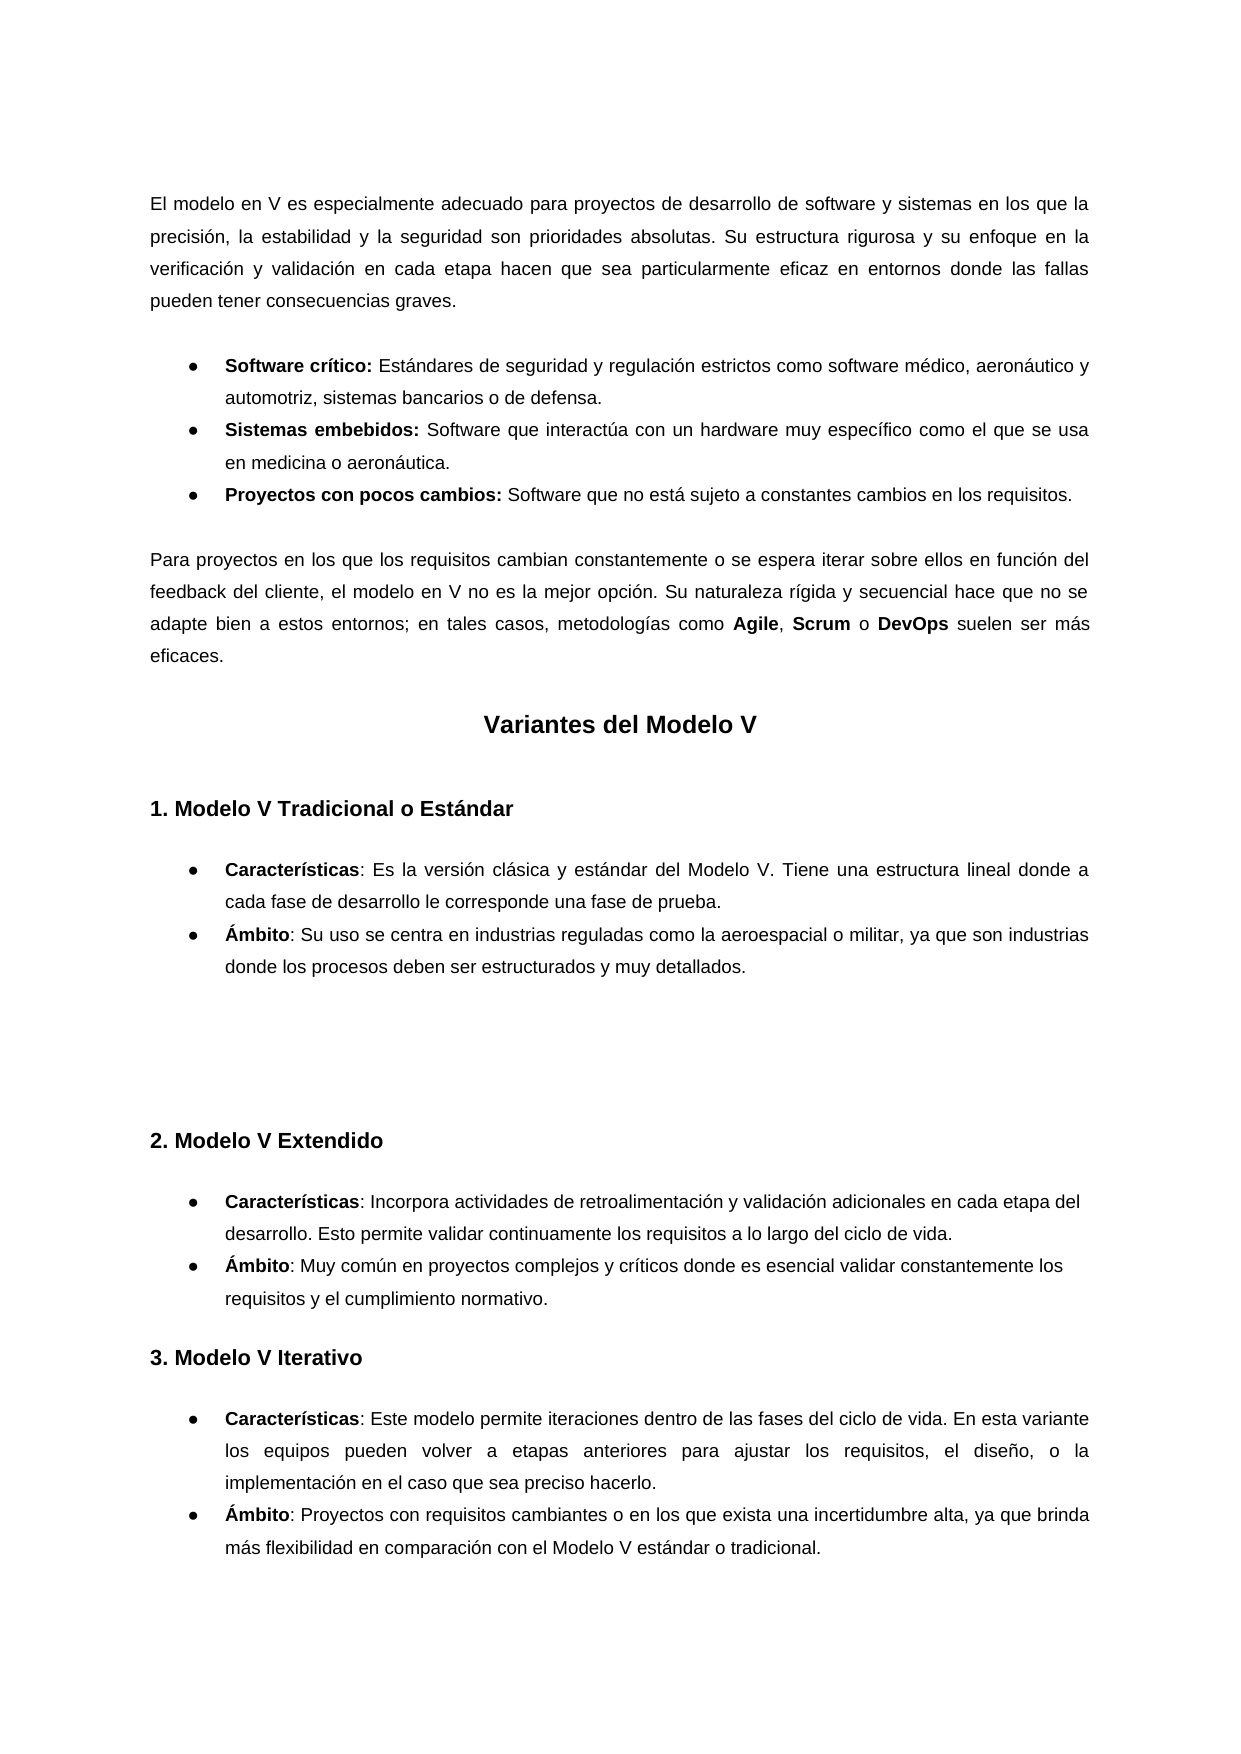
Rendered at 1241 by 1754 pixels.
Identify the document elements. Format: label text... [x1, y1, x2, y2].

text 1. Modelo V Tradicional o Estándar [150, 796, 1090, 821]
list Características: Incorpora actividades de retroalimentación y validación adicionales en cada etapa del desarrollo. Esto permite validar continuamente los requisitos a lo largo del ciclo de vida. [187, 1190, 1090, 1244]
text Para proyectos en los que los requisitos cambian constantemente o se espera iterar sobre ellos en función del feedback del cliente, el modelo en V no es la mejor opción. Su naturaleza rígida y secuencial hace que no se adapte bien a estos entornos; en tales casos, metodologías como Agile, Scrum o DevOps suelen ser más eficaces. [150, 548, 1090, 667]
list Ámbito: Muy común en proyectos complejos y críticos donde es esencial validar constantemente los requisitos y el cumplimiento normativo. [187, 1255, 1090, 1309]
text Variantes del Modelo V [150, 710, 1090, 738]
list Ámbito: Su uso se centra en industrias reguladas como la aeroespacial o militar, ya que son industrias donde los procesos deben ser estructurados y muy detallados. [187, 923, 1090, 977]
text 3. Modelo V Iterativo [150, 1344, 1090, 1370]
list Software crítico: Estándares de seguridad y regulación estrictos como software médico, aeronáutico y automotriz, sistemas bancarios o de defensa. [187, 354, 1090, 408]
list Características: Es la versión clásica y estándar del Modelo V. Tiene una estructura lineal donde a cada fase de desarrollo le corresponde una fase de prueba. [187, 859, 1090, 913]
list Características: Este modelo permite iteraciones dentro de las fases del ciclo de vida. En esta variante los equipos pueden volver a etapas anteriores para ajustar los requisitos, el diseño, o la implementación en el caso que sea preciso hacerlo. [187, 1407, 1090, 1493]
text El modelo en V es especialmente adecuado para proyectos de desarrollo de software y sistemas en los que la precisión, la estabilidad y la seguridad son prioridades absolutas. Su estructura rigurosa y su enfoque en la verificación y validación en cada etapa hacen que sea particularmente eficaz en entornos donde las fallas pueden tener consecuencias graves. [150, 193, 1090, 312]
list Proyectos con pocos cambios: Software que no está sujeto a constantes cambios en los requisitos. [187, 484, 1090, 505]
text 2. Modelo V Extendido [150, 1128, 1090, 1153]
list Sistemas embebidos: Software que interactúa con un hardware muy específico como el que se usa en medicina o aeronáutica. [187, 419, 1090, 473]
list Ámbito: Proyectos con requisitos cambiantes o en los que exista una incertidumbre alta, ya que brinda más flexibilidad en comparación con el Modelo V estándar o tradicional. [187, 1504, 1090, 1558]
